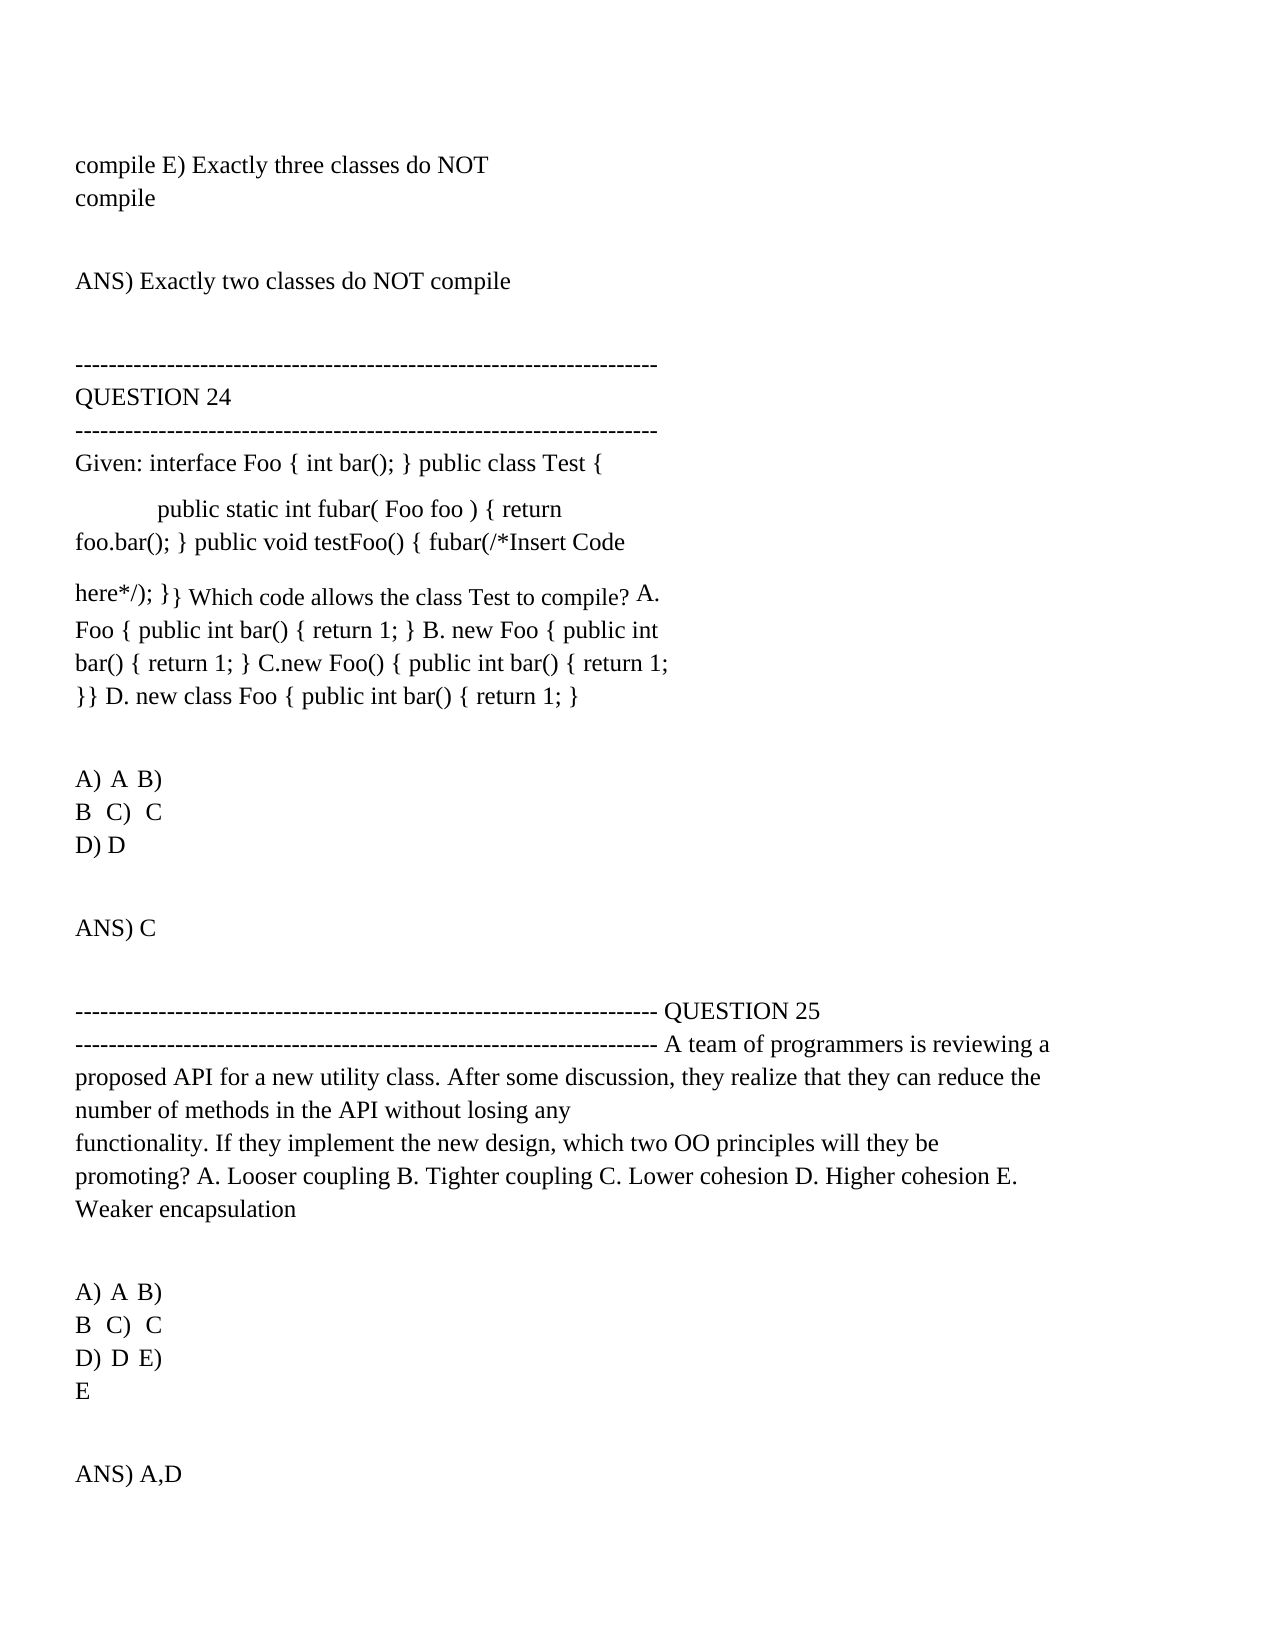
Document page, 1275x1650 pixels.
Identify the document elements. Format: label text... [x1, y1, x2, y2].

text ANS) Exactly two classes do NOT compile [75, 266, 582, 295]
text ---------------------------------------------------------------------- QUESTION 25 ---------------------------------------------------------------------- A team of programmers is reviewing a proposed API for a new utility class. After some discussion, they realize that they can reduce the number of methods in the API without losing any [75, 996, 1062, 1124]
text functionality. If they implement the new design, which two OO principles will they be promoting? A. Looser coupling B. Tighter coupling C. Lower cohesion D. Higher cohesion E. Weaker encapsulation [75, 1128, 1034, 1223]
text A) A B) B C) C D) D E) E [75, 1277, 162, 1405]
text compile E) Exactly three classes do NOT compile [75, 150, 565, 212]
text public static int fubar( Foo foo ) { return foo.bar(); } public void testFoo() { fubar(/*Insert Code here*/); }} Which code allows the class Test to compile? A. Foo { public int bar() { return 1; } B. new Foo { public int bar() { return 1; } C.new Foo() { public int bar() { return 1; }} D. new class Foo { public int bar() { return 1; } [75, 494, 672, 709]
text A) A B) B C) C D) D [75, 764, 162, 859]
text ANS) A,D [75, 1459, 219, 1488]
text ---------------------------------------------------------------------- QUESTION 24 ---------------------------------------------------------------------- Given: interface Foo { int bar(); } public class Test { [75, 349, 693, 477]
text ANS) C [75, 913, 195, 942]
